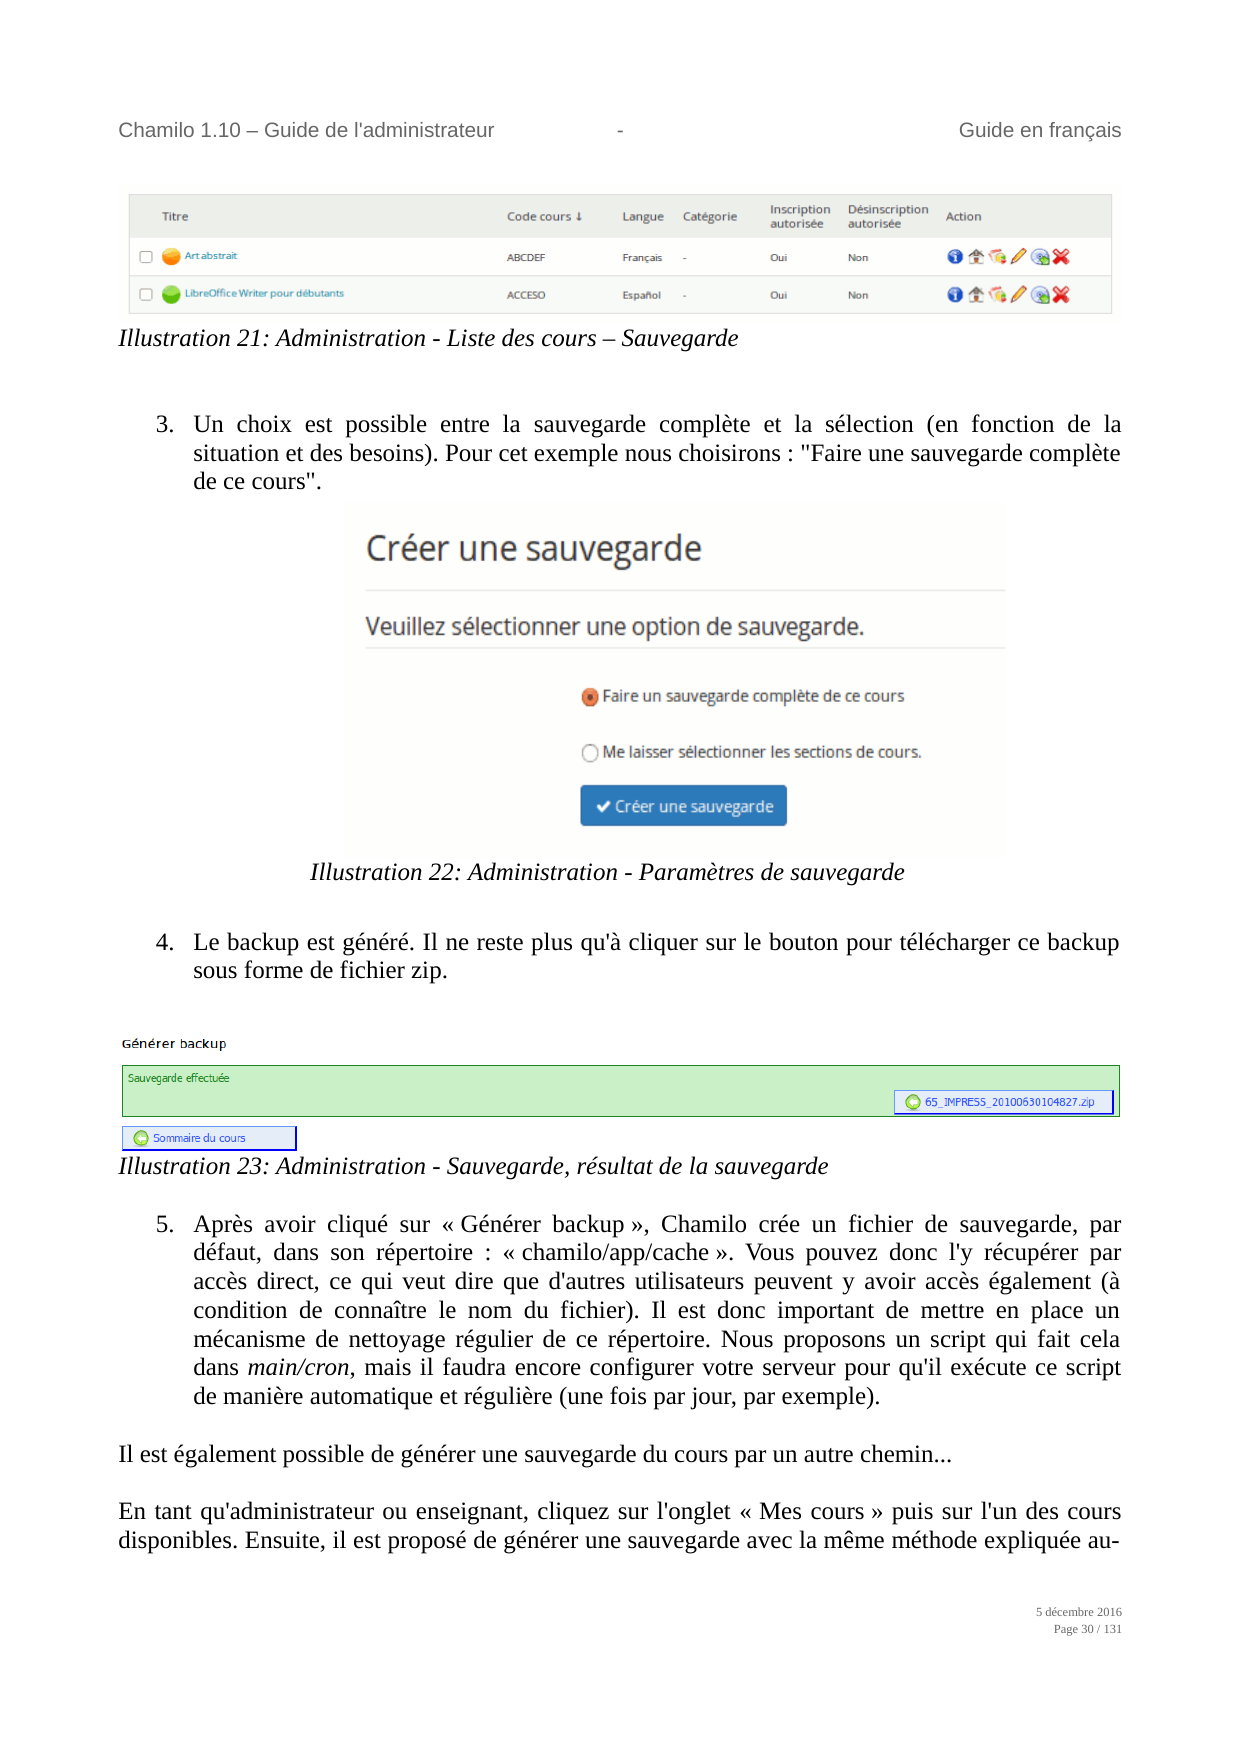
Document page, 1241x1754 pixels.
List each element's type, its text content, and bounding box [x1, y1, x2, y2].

picture [118, 184, 1123, 323]
text Illustration 23: Administration - Sauvegarde, résultat de la sauvegarde [118, 1152, 1122, 1180]
text Il est également possible de générer une sauvegarde du cours par un autre chemin... [118, 1439, 1122, 1467]
text Illustration 22: Administration - Paramètres de sauvegarde [310, 516, 1044, 886]
text En tant qu'administrateur ou enseignant, cliquez sur l'onglet « Mes cours » puis sur l'un des cours disponibles. Ensuite, il est proposé de générer une sauvegarde avec la même méthode expliquée au- [118, 1496, 1122, 1554]
picture [118, 1033, 1123, 1152]
list Le backup est généré. Il ne reste plus qu'à cliquer sur le bouton pour télécharger ce backup sous forme de fichier zip. [156, 927, 1122, 984]
picture [344, 502, 1006, 858]
text Illustration 21: Administration - Liste des cours – Sauvegarde [118, 323, 1122, 351]
list Un choix est possible entre la sauvegarde complète et la sélection (en fonction de la situation et des besoins). Pour cet exemple nous choisirons : "Faire une sauvegarde complète de ce cours". [156, 409, 1122, 495]
list Après avoir cliqué sur « Générer backup », Chamilo crée un fichier de sauvegarde, par défaut, dans son répertoire : « chamilo/app/cache ». Vous pouvez donc l'y récupérer par accès direct, ce qui veut dire que d'autres utilisateurs peuvent y avoir accès également (à condition de connaître le nom du fichier). Il est donc important de mettre en place un mécanisme de nettoyage régulier de ce répertoire. Nous proposons un script qui fait cela dans main/cron, mais il faudra encore configurer votre serveur pour qu'il exécute ce script de manière automatique et régulière (une fois par jour, par exemple). [156, 1209, 1122, 1410]
